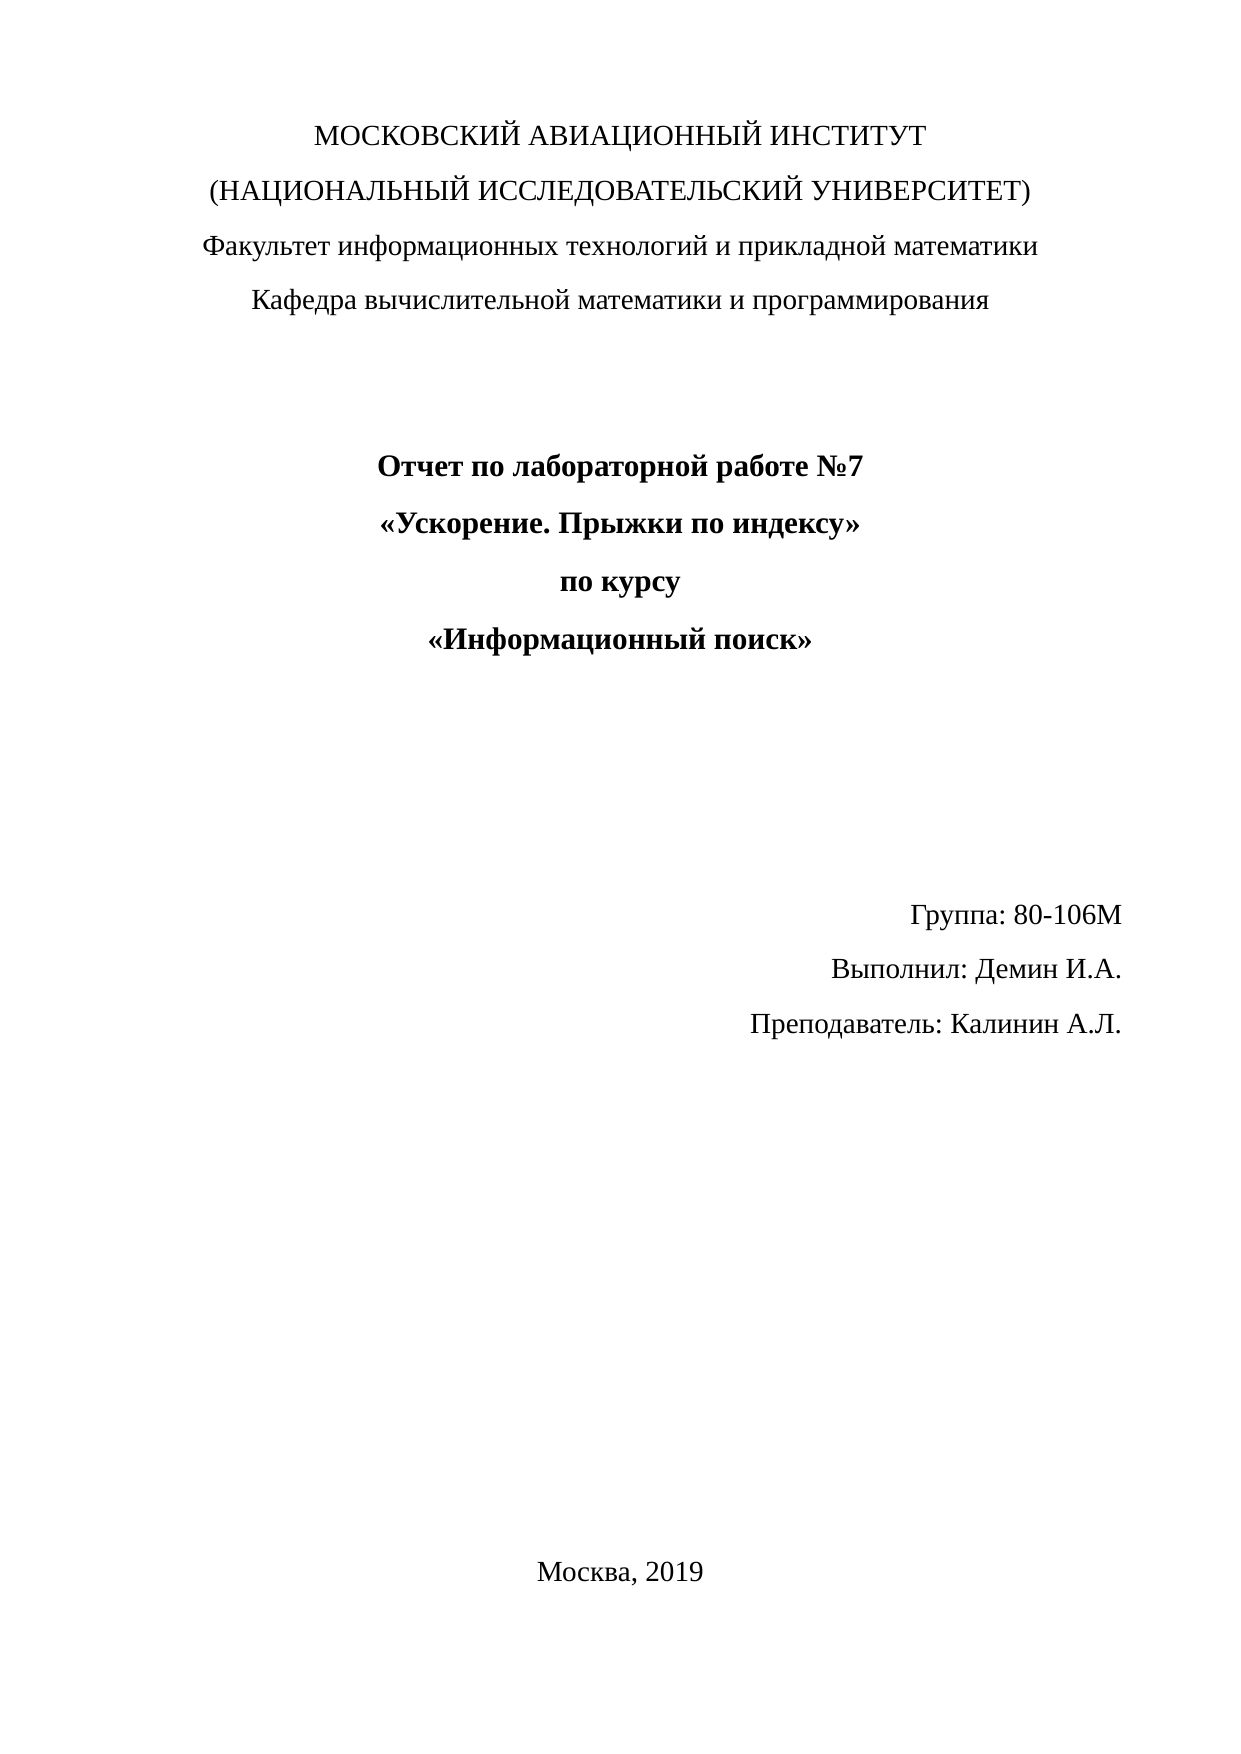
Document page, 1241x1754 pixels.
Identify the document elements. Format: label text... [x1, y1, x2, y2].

text Москва, 2019 [118, 1554, 1122, 1588]
text Отчет по лабораторной работе №7 [118, 447, 1122, 483]
text Преподаватель: Калинин А.Л. [118, 1006, 1122, 1040]
text по курсу [118, 562, 1122, 598]
text (НАЦИОНАЛЬНЫЙ ИССЛЕДОВАТЕЛЬСКИЙ УНИВЕРСИТЕТ) [118, 173, 1122, 206]
text «Информационный поиск» [118, 620, 1122, 656]
text МОСКОВСКИЙ АВИАЦИОННЫЙ ИНСТИТУТ [118, 118, 1122, 152]
text Факультет информационных технологий и прикладной математики [118, 228, 1122, 261]
text Группа: 80-106М [118, 897, 1122, 930]
text Кафедра вычислительной математики и программирования [118, 282, 1122, 316]
text Выполнил: Демин И.А. [118, 952, 1122, 985]
text «Ускорение. Прыжки по индексу» [118, 504, 1122, 541]
